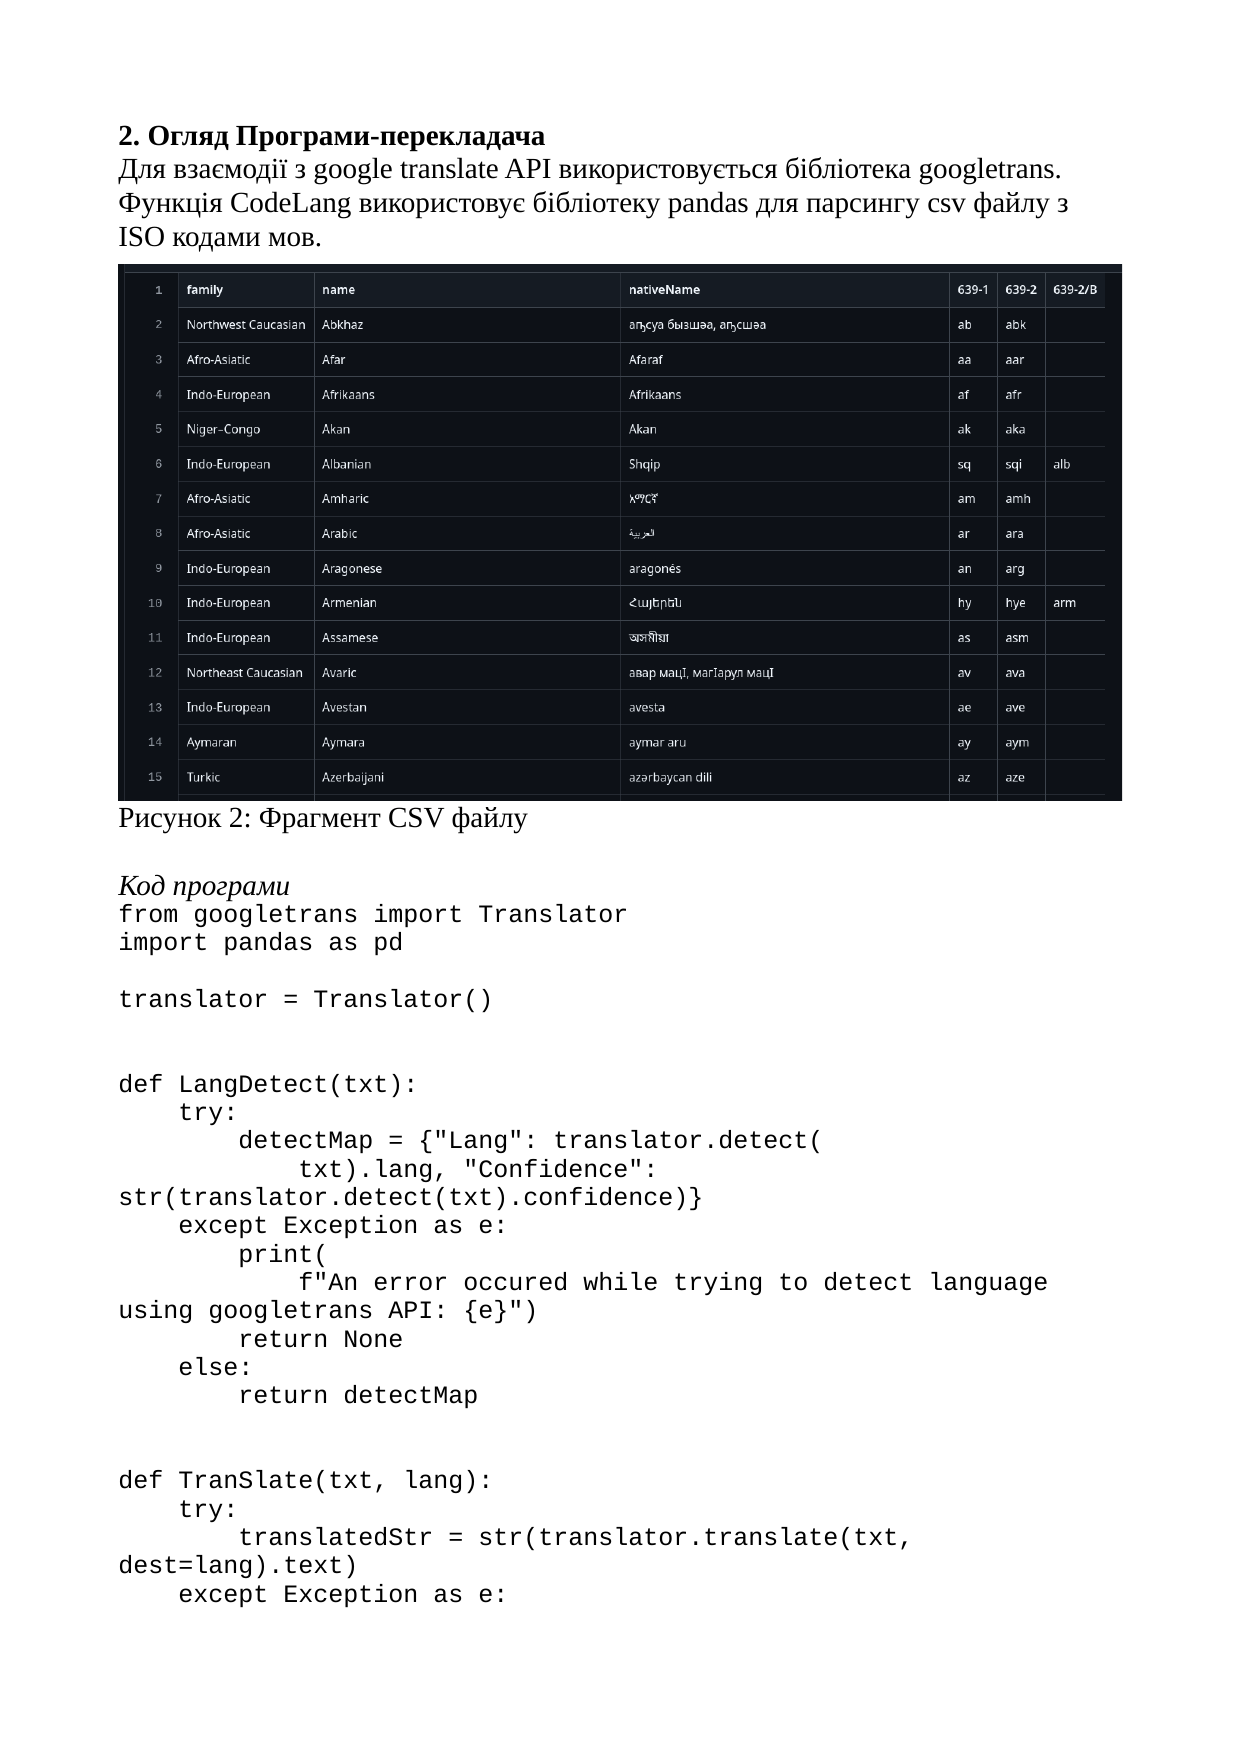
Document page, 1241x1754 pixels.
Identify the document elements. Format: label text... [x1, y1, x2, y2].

text else: [118, 1354, 1122, 1383]
text translator = Translator() [118, 986, 1122, 1014]
text except Exception as e: [118, 1581, 1122, 1609]
text translatedStr = str(translator.translate(txt, dest=lang).text) [118, 1524, 1122, 1581]
text def LangDetect(txt): [118, 1071, 1122, 1099]
text detectMap = {"Lang": translator.detect( [118, 1128, 1122, 1156]
text from googletrans import Translator [118, 901, 1122, 929]
text return None [118, 1326, 1122, 1354]
text f"An error occured while trying to detect language using googletrans API: {e}") [118, 1269, 1122, 1326]
text try: [118, 1099, 1122, 1128]
text except Exception as e: [118, 1213, 1122, 1241]
text def TranSlate(txt, lang): [118, 1468, 1122, 1496]
picture [118, 264, 1123, 801]
text import pandas as pd [118, 929, 1122, 958]
text Рисунок 2: Фрагмент CSV файлу [118, 801, 1122, 834]
text try: [118, 1496, 1122, 1524]
text 2. Огляд Програми-перекладача [118, 118, 1122, 152]
text print( [118, 1241, 1122, 1269]
text txt).lang, "Confidence": str(translator.detect(txt).confidence)} [118, 1156, 1122, 1213]
text Код програми [118, 868, 1122, 901]
text Для взаємодії з google translate API використовується бібліотека googletrans. Функція CodeLang використовує бібліотеку pandas для парсингу csv файлу з ISO кодами мов. [118, 152, 1122, 252]
text return detectMap [118, 1383, 1122, 1411]
